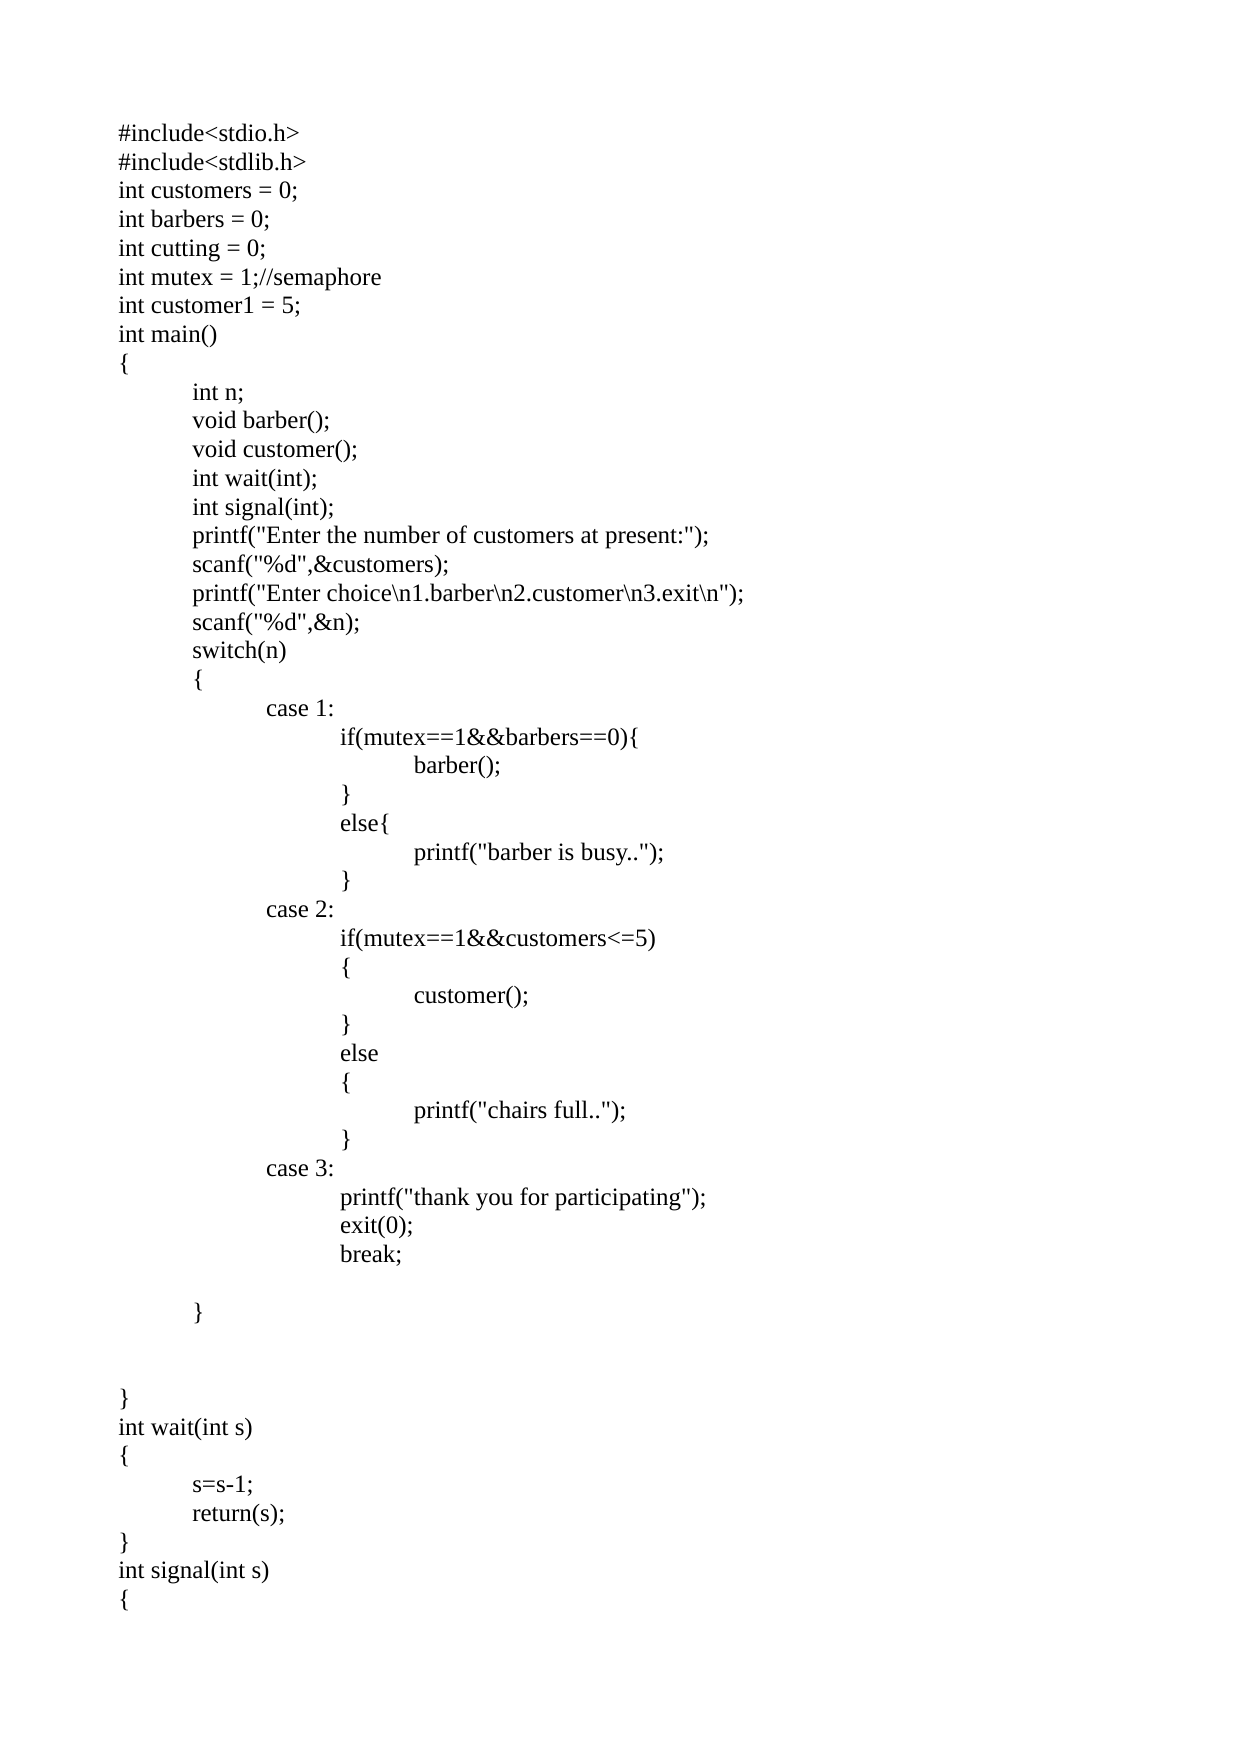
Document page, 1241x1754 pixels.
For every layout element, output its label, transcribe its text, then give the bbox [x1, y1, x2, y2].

text } [118, 1527, 1122, 1556]
text if(mutex==1&&barbers==0){ [118, 722, 1122, 751]
text void customer(); [118, 434, 1122, 463]
text } [118, 1383, 1122, 1412]
text } [118, 779, 1122, 808]
text #include<stdio.h> [118, 118, 1122, 147]
text { [118, 664, 1122, 693]
text { [118, 1441, 1122, 1469]
text case 3: [118, 1153, 1122, 1182]
text printf("chairs full.."); [118, 1096, 1122, 1124]
text scanf("%d",&n); [118, 607, 1122, 636]
text return(s); [118, 1498, 1122, 1527]
text printf("thank you for participating"); [118, 1182, 1122, 1211]
text exit(0); [118, 1211, 1122, 1239]
text printf("Enter the number of customers at present:"); [118, 521, 1122, 549]
text } [118, 1297, 1122, 1326]
text int customers = 0; [118, 176, 1122, 204]
text int cutting = 0; [118, 233, 1122, 262]
text { [118, 952, 1122, 981]
text int barbers = 0; [118, 204, 1122, 233]
text if(mutex==1&&customers<=5) [118, 923, 1122, 952]
text void barber(); [118, 406, 1122, 434]
text printf("barber is busy.."); [118, 837, 1122, 866]
text } [118, 1124, 1122, 1153]
text #include<stdlib.h> [118, 147, 1122, 176]
text int signal(int s) [118, 1556, 1122, 1584]
text else [118, 1038, 1122, 1067]
text customer(); [118, 981, 1122, 1009]
text int mutex = 1;//semaphore [118, 262, 1122, 291]
text int customer1 = 5; [118, 291, 1122, 319]
text { [118, 1067, 1122, 1096]
text int wait(int s) [118, 1412, 1122, 1441]
text int main() [118, 319, 1122, 348]
text int wait(int); [118, 463, 1122, 492]
text case 2: [118, 894, 1122, 923]
text } [118, 866, 1122, 894]
text int signal(int); [118, 492, 1122, 521]
text break; [118, 1239, 1122, 1268]
text } [118, 1009, 1122, 1038]
text barber(); [118, 751, 1122, 779]
text { [118, 348, 1122, 377]
text switch(n) [118, 636, 1122, 664]
text s=s-1; [118, 1469, 1122, 1498]
text int n; [118, 377, 1122, 406]
text { [118, 1584, 1122, 1613]
text case 1: [118, 693, 1122, 722]
text printf("Enter choice\n1.barber\n2.customer\n3.exit\n"); [118, 578, 1122, 607]
text else{ [118, 808, 1122, 837]
text scanf("%d",&customers); [118, 549, 1122, 578]
